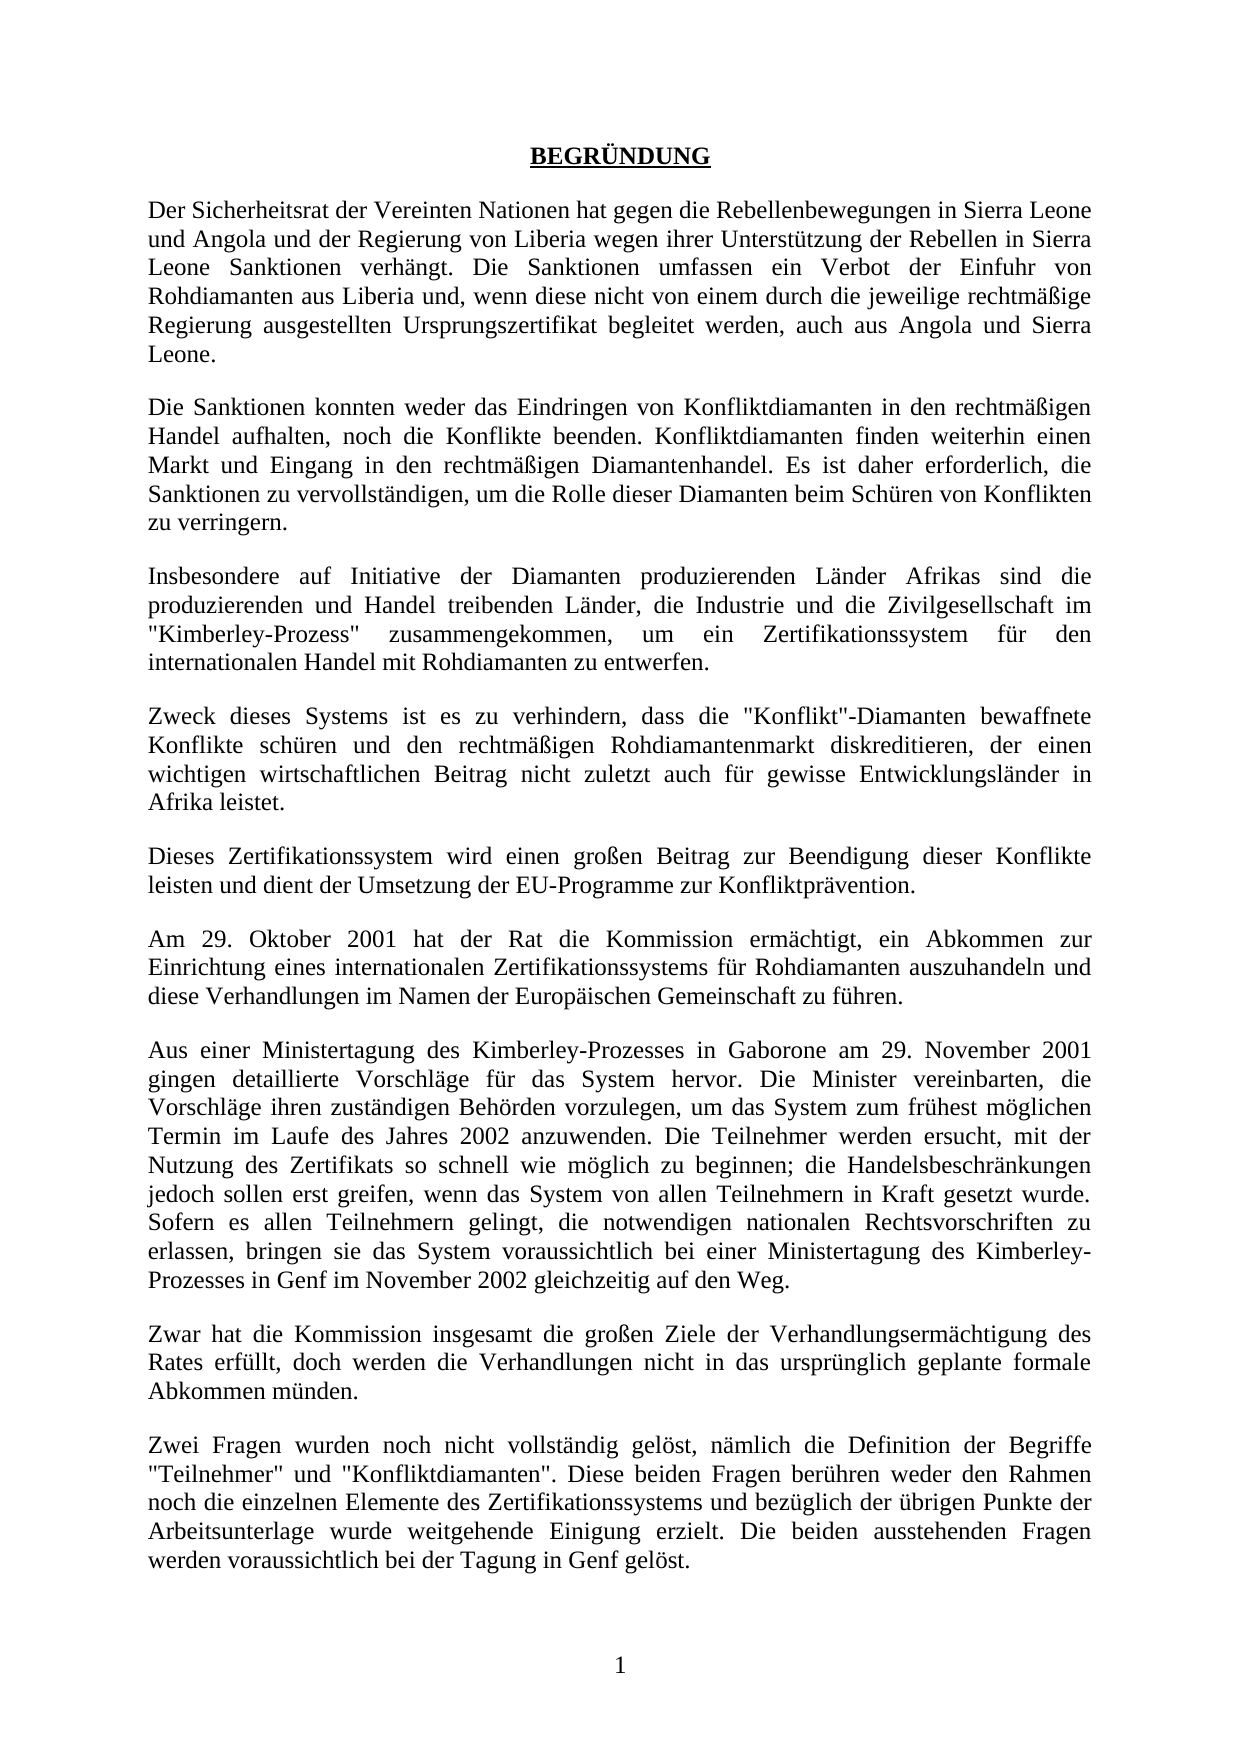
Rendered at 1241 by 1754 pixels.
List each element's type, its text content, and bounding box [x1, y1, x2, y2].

text BEGRÜNDUNG [148, 141, 1092, 170]
text Am 29. Oktober 2001 hat der Rat die Kommission ermächtigt, ein Abkommen zur Einrichtung eines internationalen Zertifikationssystems für Rohdiamanten auszuhandeln und diese Verhandlungen im Namen der Europäischen Gemeinschaft zu führen. [148, 924, 1092, 1010]
text Insbesondere auf Initiative der Diamanten produzierenden Länder Afrikas sind die produzierenden und Handel treibenden Länder, die Industrie und die Zivilgesellschaft im "Kimberley-Prozess" zusammengekommen, um ein Zertifikationssystem für den internationalen Handel mit Rohdiamanten zu entwerfen. [148, 561, 1092, 676]
text Zwar hat die Kommission insgesamt die großen Ziele der Verhandlungsermächtigung des Rates erfüllt, doch werden die Verhandlungen nicht in das ursprünglich geplante formale Abkommen münden. [148, 1319, 1092, 1405]
text Zwei Fragen wurden noch nicht vollständig gelöst, nämlich die Definition der Begriffe "Teilnehmer" und "Konfliktdiamanten". Diese beiden Fragen berühren weder den Rahmen noch die einzelnen Elemente des Zertifikationssystems und bezüglich der übrigen Punkte der Arbeitsunterlage wurde weitgehende Einigung erzielt. Die beiden ausstehenden Fragen werden voraussichtlich bei der Tagung in Genf gelöst. [148, 1430, 1092, 1574]
text Aus einer Ministertagung des Kimberley-Prozesses in Gaborone am 29. November 2001 gingen detaillierte Vorschläge für das System hervor. Die Minister vereinbarten, die Vorschläge ihren zuständigen Behörden vorzulegen, um das System zum frühest möglichen Termin im Laufe des Jahres 2002 anzuwenden. Die Teilnehmer werden ersucht, mit der Nutzung des Zertifikats so schnell wie möglich zu beginnen; die Handelsbeschränkungen jedoch sollen erst greifen, wenn das System von allen Teilnehmern in Kraft gesetzt wurde. Sofern es allen Teilnehmern gelingt, die notwendigen nationalen Rechtsvorschriften zu erlassen, bringen sie das System voraussichtlich bei einer Ministertagung des Kimberley-Prozesses in Genf im November 2002 gleichzeitig auf den Weg. [148, 1035, 1092, 1294]
text Der Sicherheitsrat der Vereinten Nationen hat gegen die Rebellenbewegungen in Sierra Leone und Angola und der Regierung von Liberia wegen ihrer Unterstützung der Rebellen in Sierra Leone Sanktionen verhängt. Die Sanktionen umfassen ein Verbot der Einfuhr von Rohdiamanten aus Liberia und, wenn diese nicht von einem durch die jeweilige rechtmäßige Regierung ausgestellten Ursprungszertifikat begleitet werden, auch aus Angola und Sierra Leone. [148, 195, 1092, 367]
text Zweck dieses Systems ist es zu verhindern, dass die "Konflikt"-Diamanten bewaffnete Konflikte schüren und den rechtmäßigen Rohdiamantenmarkt diskreditieren, der einen wichtigen wirtschaftlichen Beitrag nicht zuletzt auch für gewisse Entwicklungsländer in Afrika leistet. [148, 701, 1092, 816]
text Die Sanktionen konnten weder das Eindringen von Konfliktdiamanten in den rechtmäßigen Handel aufhalten, noch die Konflikte beenden. Konfliktdiamanten finden weiterhin einen Markt und Eingang in den rechtmäßigen Diamantenhandel. Es ist daher erforderlich, die Sanktionen zu vervollständigen, um die Rolle dieser Diamanten beim Schüren von Konflikten zu verringern. [148, 392, 1092, 536]
text Dieses Zertifikationssystem wird einen großen Beitrag zur Beendigung dieser Konflikte leisten und dient der Umsetzung der EU-Programme zur Konfliktprävention. [148, 841, 1092, 899]
